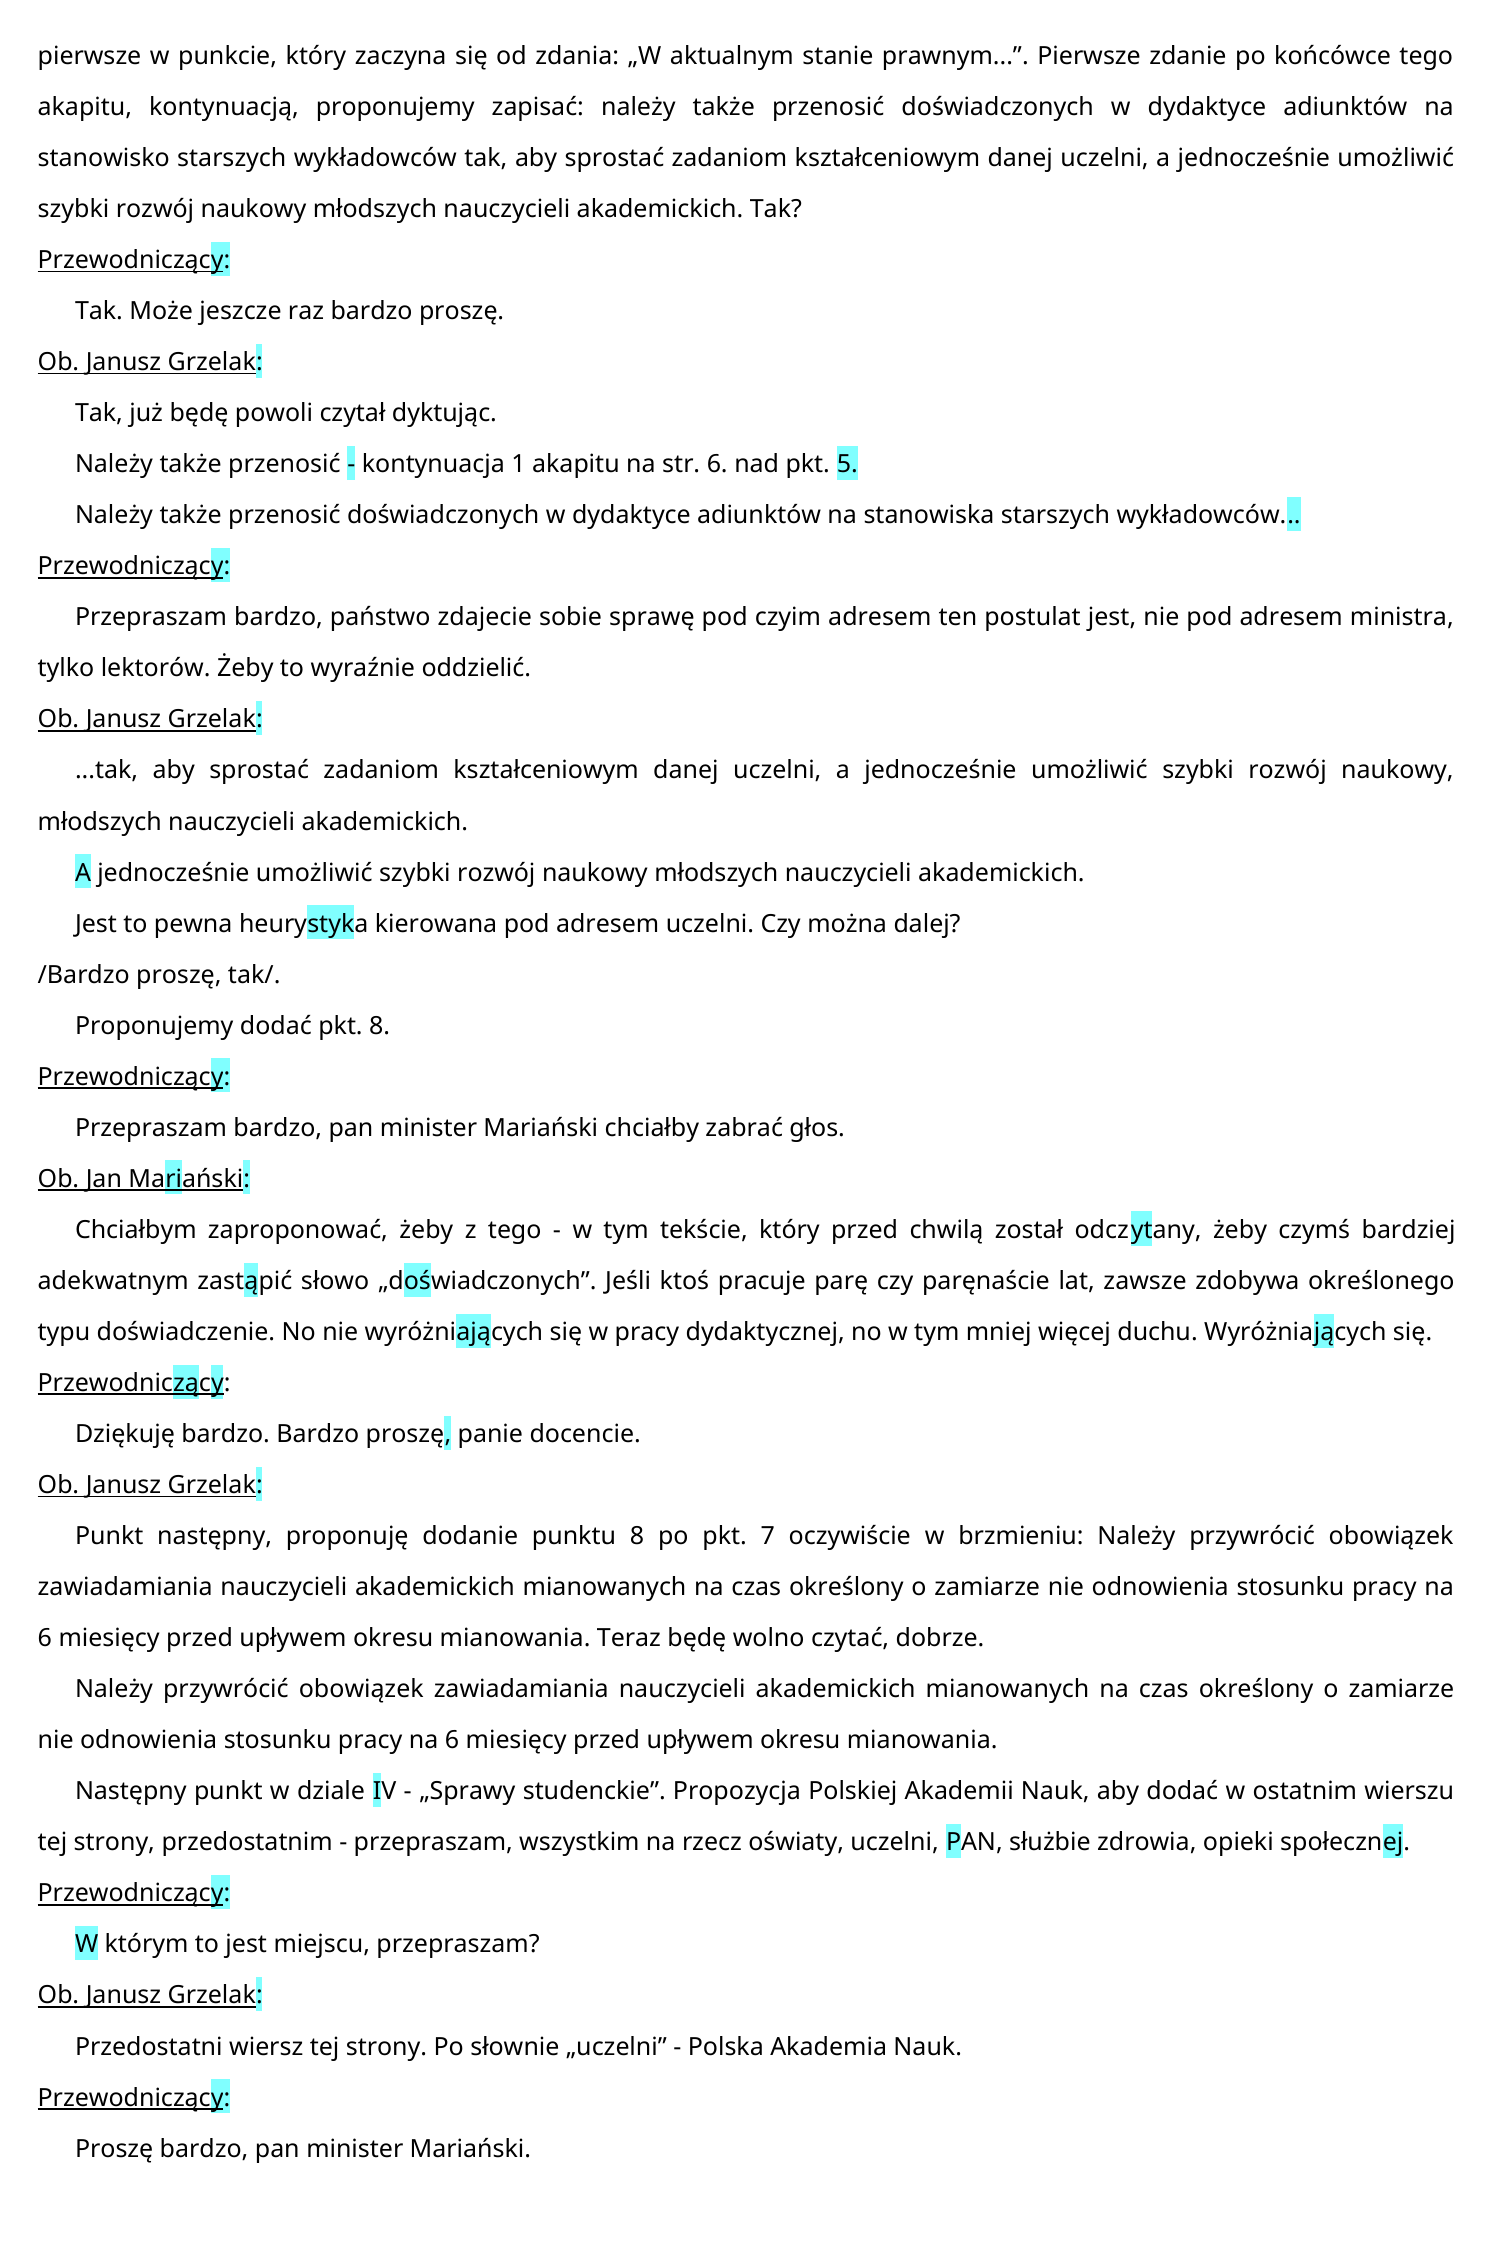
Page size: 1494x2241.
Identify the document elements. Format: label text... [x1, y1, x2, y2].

text W którym to jest miejscu, przepraszam? [37, 1926, 1456, 1960]
text Należy przywrócić obowiązek zawiadamiania nauczycieli akademickich mianowanych na czas określony o zamiarze nie odnowienia stosunku pracy na 6 miesięcy przed upływem okresu mianowania. [37, 1671, 1456, 1756]
text ...tak, aby sprostać zadaniom kształceniowym danej uczelni, a jednocześnie umożliwić szybki rozwój naukowy, młodszych nauczycieli akademickich. [37, 752, 1456, 837]
text Jest to pewna heurystyka kierowana pod adresem uczelni. Czy można dalej? [37, 905, 1456, 939]
text Ob. Janusz Grzelak: [37, 1467, 1456, 1501]
text Tak. Może jeszcze raz bardzo proszę. [37, 293, 1456, 327]
text Przewodniczący: [37, 242, 1456, 276]
text Proszę bardzo, pan minister Mariański. [37, 2130, 1456, 2164]
text Przewodniczący: [37, 548, 1456, 582]
text Przepraszam bardzo, pan minister Mariański chciałby zabrać głos. [37, 1109, 1456, 1143]
text Ob. Jan Mariański: [37, 1160, 1456, 1194]
text Punkt następny, proponuję dodanie punktu 8 po pkt. 7 oczywiście w brzmieniu: Należy przywrócić obowiązek zawiadamiania nauczycieli akademickich mianowanych na czas określony o zamiarze nie odnowienia stosunku pracy na 6 miesięcy przed upływem okresu mianowania. Teraz będę wolno czytać, dobrze. [37, 1518, 1456, 1654]
text Proponujemy dodać pkt. 8. [37, 1007, 1456, 1041]
text Przewodniczący: [37, 1058, 1456, 1092]
text pierwsze w punkcie, który zaczyna się od zdania: „W aktualnym stanie prawnym...”. Pierwsze zdanie po końcówce tego akapitu, kontynuacją, proponujemy zapisać: należy także przenosić doświadczonych w dydaktyce adiunktów na stanowisko starszych wykładowców tak, aby sprostać zadaniom kształceniowym danej uczelni, a jednocześnie umożliwić szybki rozwój naukowy młodszych nauczycieli akademickich. Tak? [37, 37, 1456, 225]
text Przedostatni wiersz tej strony. Po słownie „uczelni” - Polska Akademia Nauk. [37, 2028, 1456, 2062]
text Przewodniczący: [37, 2079, 1456, 2113]
text Ob. Janusz Grzelak: [37, 1977, 1456, 2011]
text Należy także przenosić - kontynuacja 1 akapitu na str. 6. nad pkt. 5. [37, 446, 1456, 480]
text /Bardzo proszę, tak/. [37, 956, 1456, 990]
text Chciałbym zaproponować, żeby z tego - w tym tekście, który przed chwilą został odczytany, żeby czymś bardziej adekwatnym zastąpić słowo „doświadczonych”. Jeśli ktoś pracuje parę czy paręnaście lat, zawsze zdobywa określonego typu doświadczenie. No nie wyróżniających się w pracy dydaktycznej, no w tym mniej więcej duchu. Wyróżniających się. [37, 1211, 1456, 1348]
text Dziękuję bardzo. Bardzo proszę, panie docencie. [37, 1416, 1456, 1450]
text Ob. Janusz Grzelak: [37, 344, 1456, 378]
text Tak, już będę powoli czytał dyktując. [37, 395, 1456, 429]
text Następny punkt w dziale IV - „Sprawy studenckie”. Propozycja Polskiej Akademii Nauk, aby dodać w ostatnim wierszu tej strony, przedostatnim - przepraszam, wszystkim na rzecz oświaty, uczelni, PAN, służbie zdrowia, opieki społecznej. [37, 1773, 1456, 1858]
text Przepraszam bardzo, państwo zdajecie sobie sprawę pod czyim adresem ten postulat jest, nie pod adresem ministra, tylko lektorów. Żeby to wyraźnie oddzielić. [37, 599, 1456, 684]
text Przewodniczący: [37, 1364, 1456, 1399]
text A jednocześnie umożliwić szybki rozwój naukowy młodszych nauczycieli akademickich. [37, 854, 1456, 888]
text Przewodniczący: [37, 1875, 1456, 1909]
text Należy także przenosić doświadczonych w dydaktyce adiunktów na stanowiska starszych wykładowców... [37, 497, 1456, 531]
text Ob. Janusz Grzelak: [37, 701, 1456, 735]
